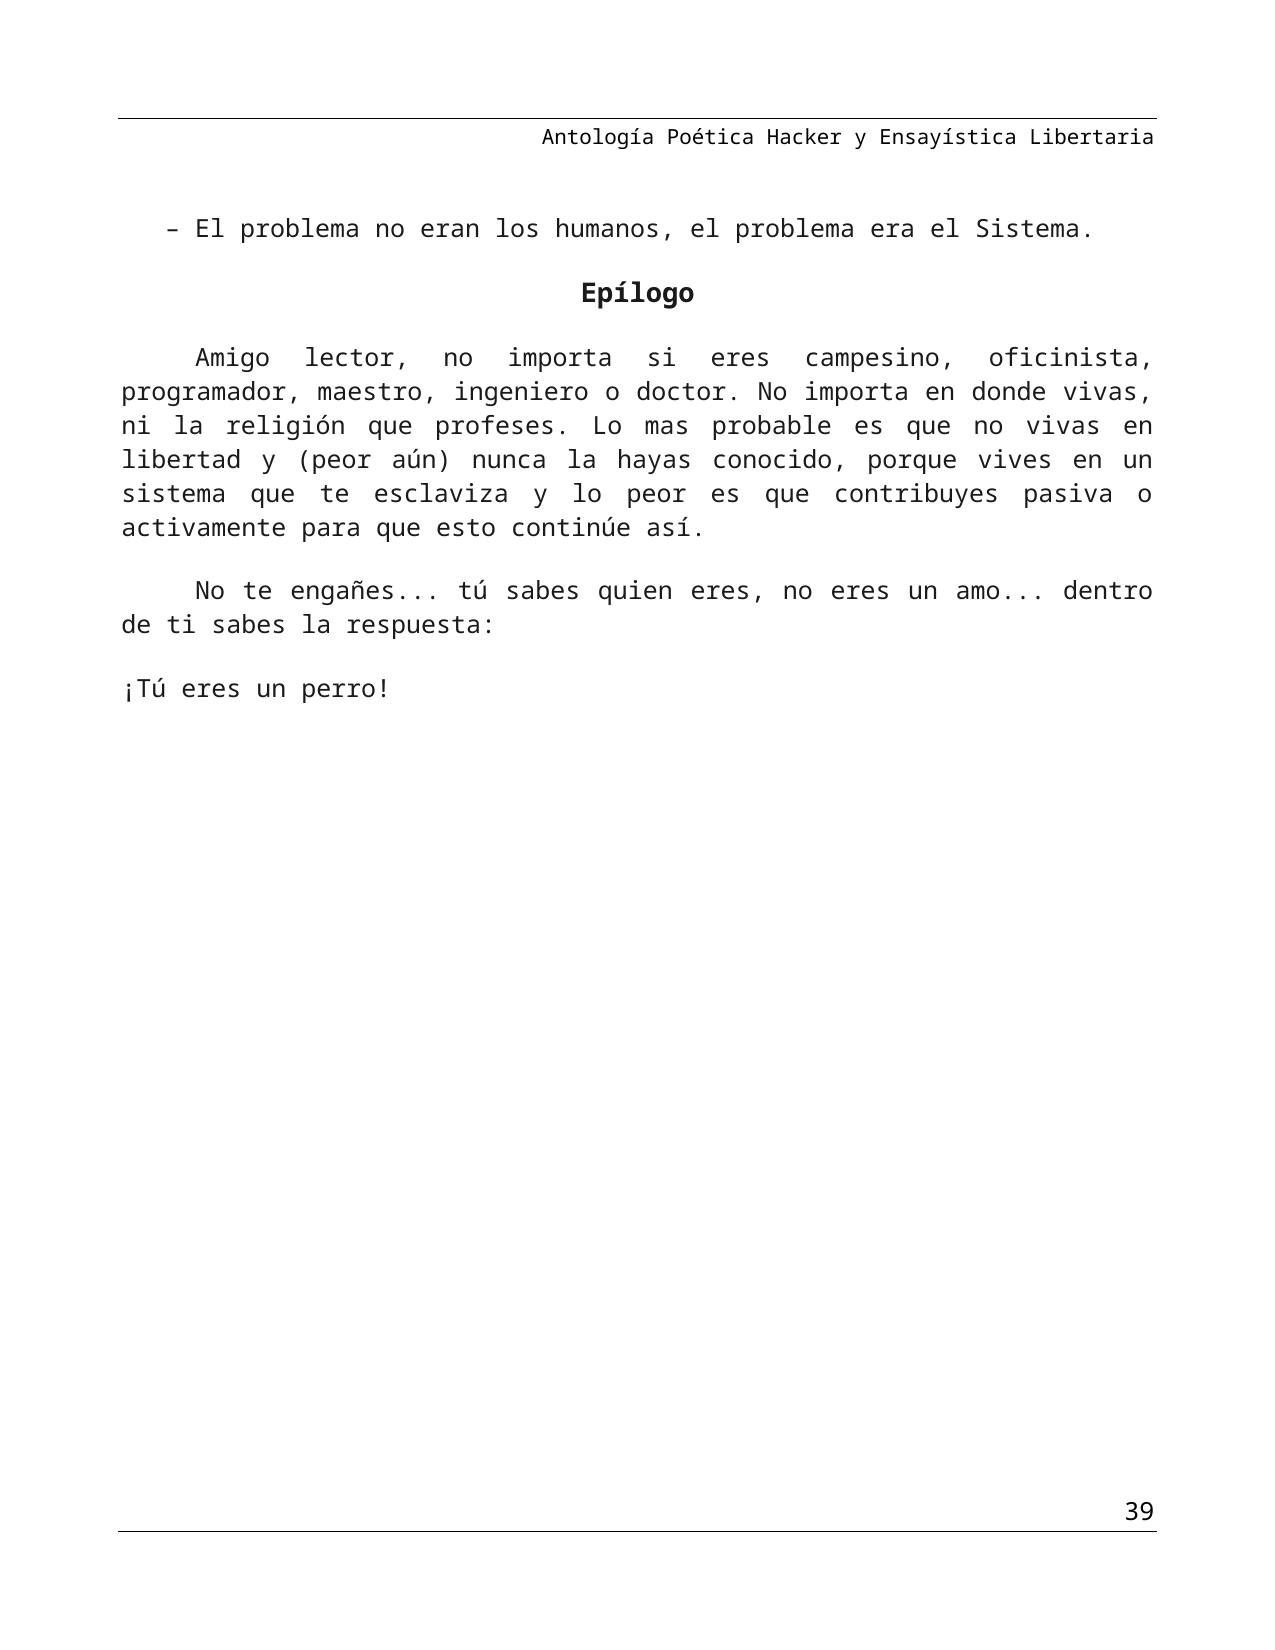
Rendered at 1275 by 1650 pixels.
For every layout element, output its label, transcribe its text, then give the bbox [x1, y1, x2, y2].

text Epílogo [121, 273, 1154, 310]
text No te engañes... tú sabes quien eres, no eres un amo... dentro de ti sabes la respuesta: [121, 573, 1154, 641]
text Amigo lector, no importa si eres campesino, oficinista, programador, maestro, ingeniero o doctor. No importa en donde vivas, ni la religión que profeses. Lo mas probable es que no vivas en libertad y (peor aún) nunca la hayas conocido, porque vives en un sistema que te esclaviza y lo peor es que contribuyes pasiva o activamente para que esto continúe así. [121, 339, 1154, 544]
text – El problema no eran los humanos, el problema era el Sistema. [121, 210, 1154, 244]
text ¡Tú eres un perro! [121, 670, 1154, 704]
